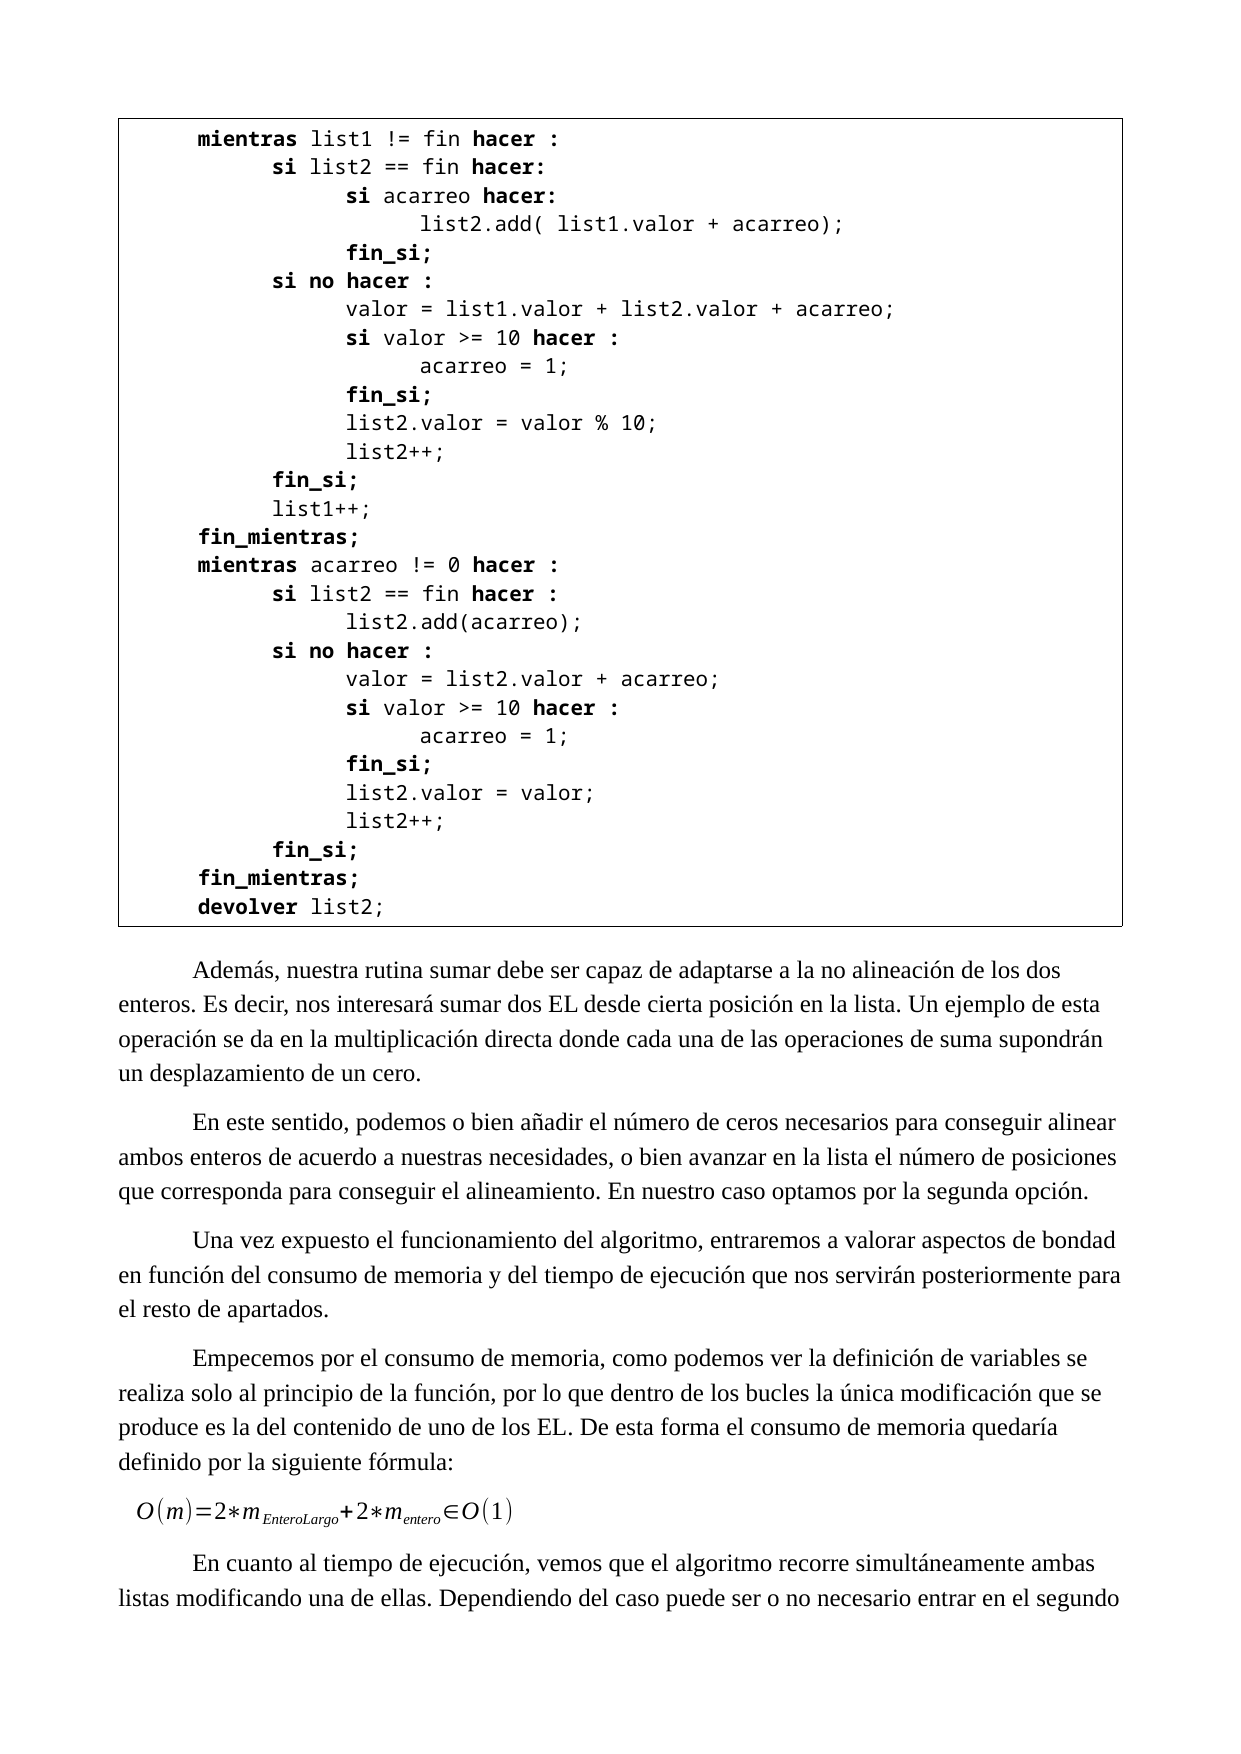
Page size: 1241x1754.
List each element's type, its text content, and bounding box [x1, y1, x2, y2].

text En cuanto al tiempo de ejecución, vemos que el algoritmo recorre simultáneamente ambas listas modificando una de ellas. Dependiendo del caso puede ser o no necesario entrar en el segundo [118, 1548, 1122, 1611]
text En este sentido, podemos o bien añadir el número de ceros necesarios para conseguir alinear ambos enteros de acuerdo a nuestras necesidades, o bien avanzar en la lista el número de posiciones que corresponda para conseguir el alineamiento. En nuestro caso optamos por la segunda opción. [118, 1107, 1122, 1205]
text Una vez expuesto el funcionamiento del algoritmo, entraremos a valorar aspectos de bondad en función del consumo de memoria y del tiempo de ejecución que nos servirán posteriormente para el resto de apartados. [118, 1225, 1122, 1323]
table_header mientras list1 != fin hacer : si list2 == fin hacer: si acarreo hacer: list2.add( list1.valor + acarreo); fin_si; si no hacer : valor = list1.valor + list2.valor + acarreo; si valor >= 10 hacer : acarreo = 1; fin_si; list2.valor = valor % 10; list2++; fin_si; list1++; fin_mientras; mientras acarreo != 0 hacer : si list2 == fin hacer : list2.add(acarreo); si no hacer : valor = list2.valor + acarreo; si valor >= 10 hacer : acarreo = 1; fin_si; list2.valor = valor; list2++; fin_si; fin_mientras; devolver list2; [119, 119, 1122, 926]
text Además, nuestra rutina sumar debe ser capaz de adaptarse a la no alineación de los dos enteros. Es decir, nos interesará sumar dos EL desde cierta posición en la lista. Un ejemplo de esta operación se da en la multiplicación directa donde cada una de las operaciones de suma supondrán un desplazamiento de un cero. [118, 955, 1122, 1087]
text Empecemos por el consumo de memoria, como podemos ver la definición de variables se realiza solo al principio de la función, por lo que dentro de los bucles la única modificación que se produce es la del contenido de uno de los EL. De esta forma el consumo de memoria quedaría definido por la siguiente fórmula: [118, 1343, 1122, 1476]
